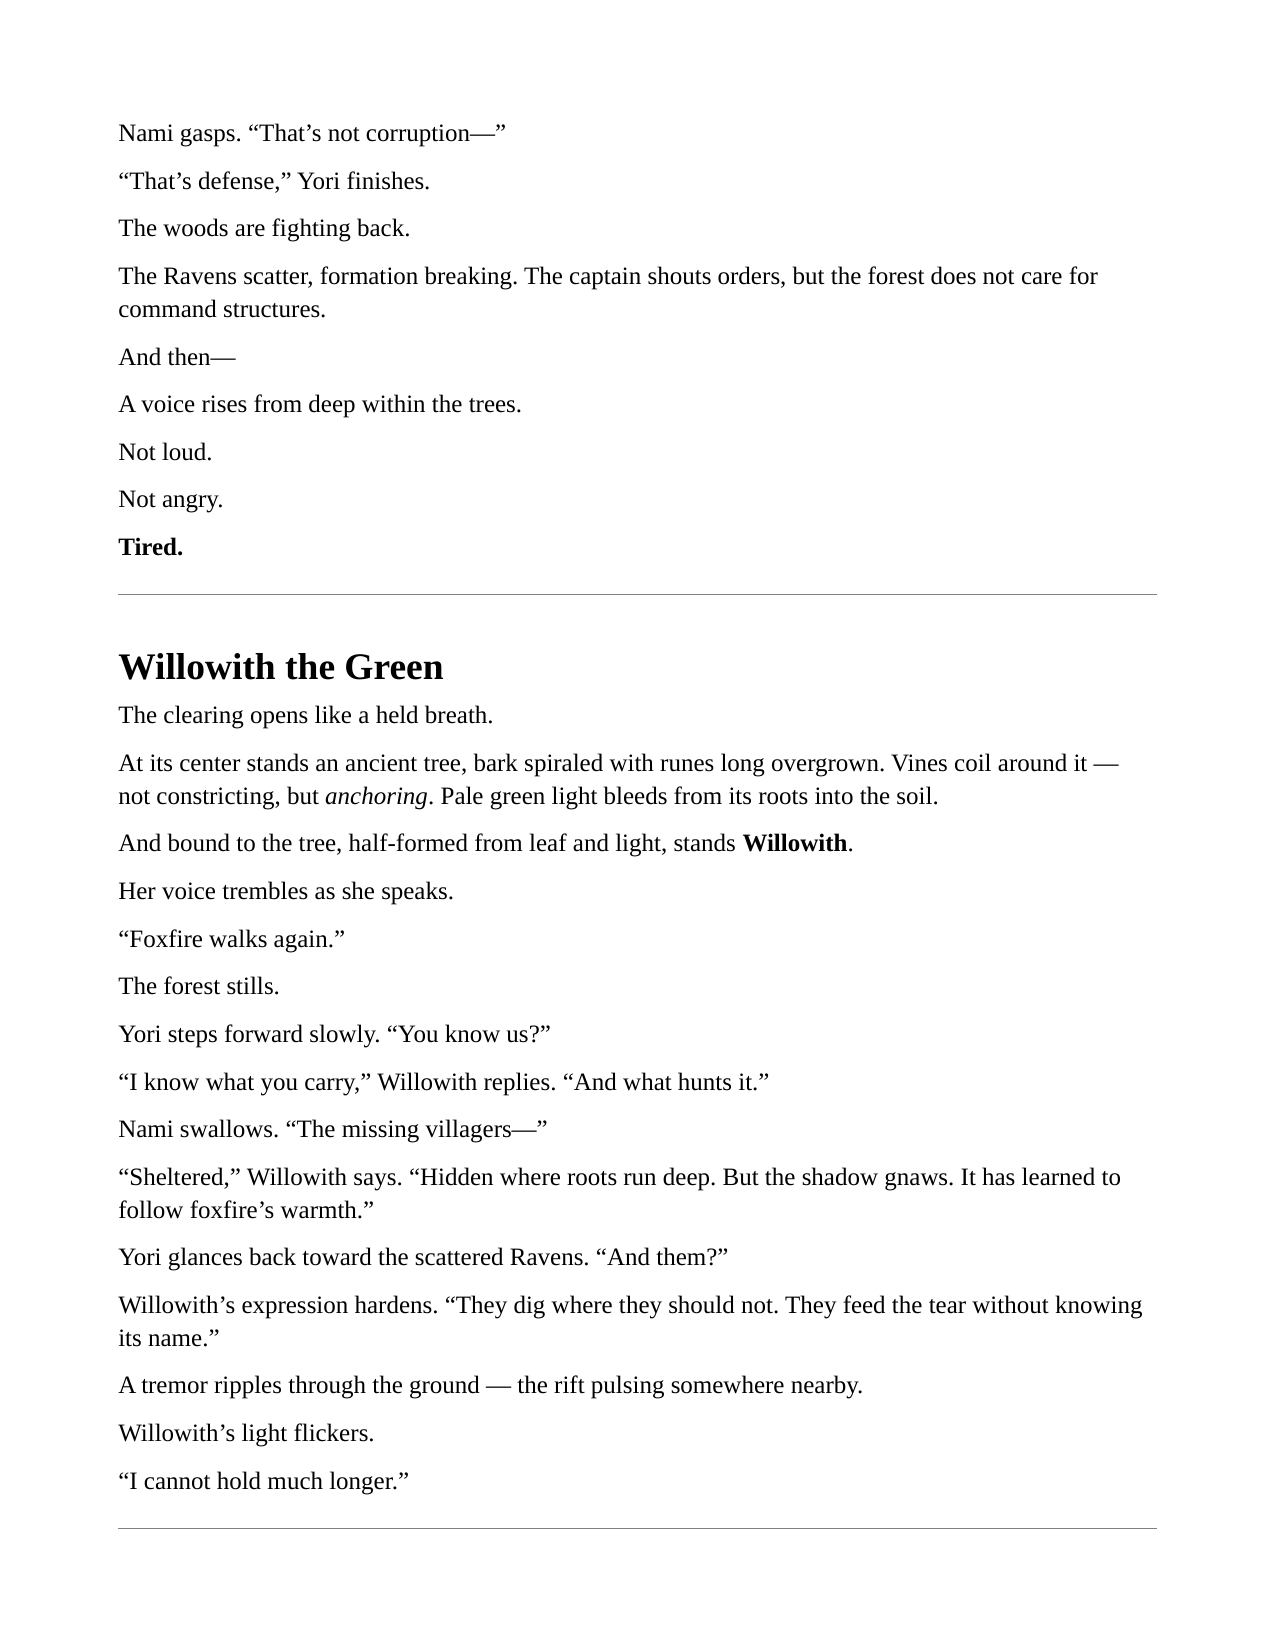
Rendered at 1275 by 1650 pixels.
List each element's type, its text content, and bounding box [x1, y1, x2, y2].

text Not loud. [118, 437, 1157, 466]
text Nami gasps. “That’s not corruption—” [118, 118, 1157, 147]
subtitle Willowith the Green [118, 645, 1157, 688]
text “I know what you carry,” Willowith replies. “And what hunts it.” [118, 1067, 1157, 1095]
text A tremor ripples through the ground — the rift pulsing somewhere nearby. [118, 1371, 1157, 1399]
text A voice rises from deep within the trees. [118, 389, 1157, 418]
text Not angry. [118, 484, 1157, 513]
text And then— [118, 342, 1157, 370]
text The woods are fighting back. [118, 213, 1157, 242]
text “That’s defense,” Yori finishes. [118, 166, 1157, 194]
text The Ravens scatter, formation breaking. The captain shouts orders, but the forest does not care for command structures. [118, 261, 1157, 323]
text And bound to the tree, half-formed from leaf and light, stands Willowith. [118, 828, 1157, 857]
text Willowith’s expression hardens. “They dig where they should not. They feed the tear without knowing its name.” [118, 1290, 1157, 1352]
text Nami swallows. “The missing villagers—” [118, 1114, 1157, 1143]
text Yori glances back toward the scattered Ravens. “And them?” [118, 1242, 1157, 1271]
text Yori steps forward slowly. “You know us?” [118, 1019, 1157, 1048]
text “I cannot hold much longer.” [118, 1466, 1157, 1494]
text The clearing opens like a held breath. [118, 700, 1157, 729]
text Tired. [118, 532, 1157, 561]
text “Sheltered,” Willowith says. “Hidden where roots run deep. But the shadow gnaws. It has learned to follow foxfire’s warmth.” [118, 1162, 1157, 1223]
text At its center stands an ancient tree, bark spiraled with runes long overgrown. Vines coil around it — not constricting, but anchoring. Pale green light bleeds from its roots into the soil. [118, 748, 1157, 810]
text “Foxfire walks again.” [118, 924, 1157, 952]
text Willowith’s light flickers. [118, 1418, 1157, 1447]
text The forest stills. [118, 971, 1157, 1000]
text Her voice trembles as she speaks. [118, 876, 1157, 905]
